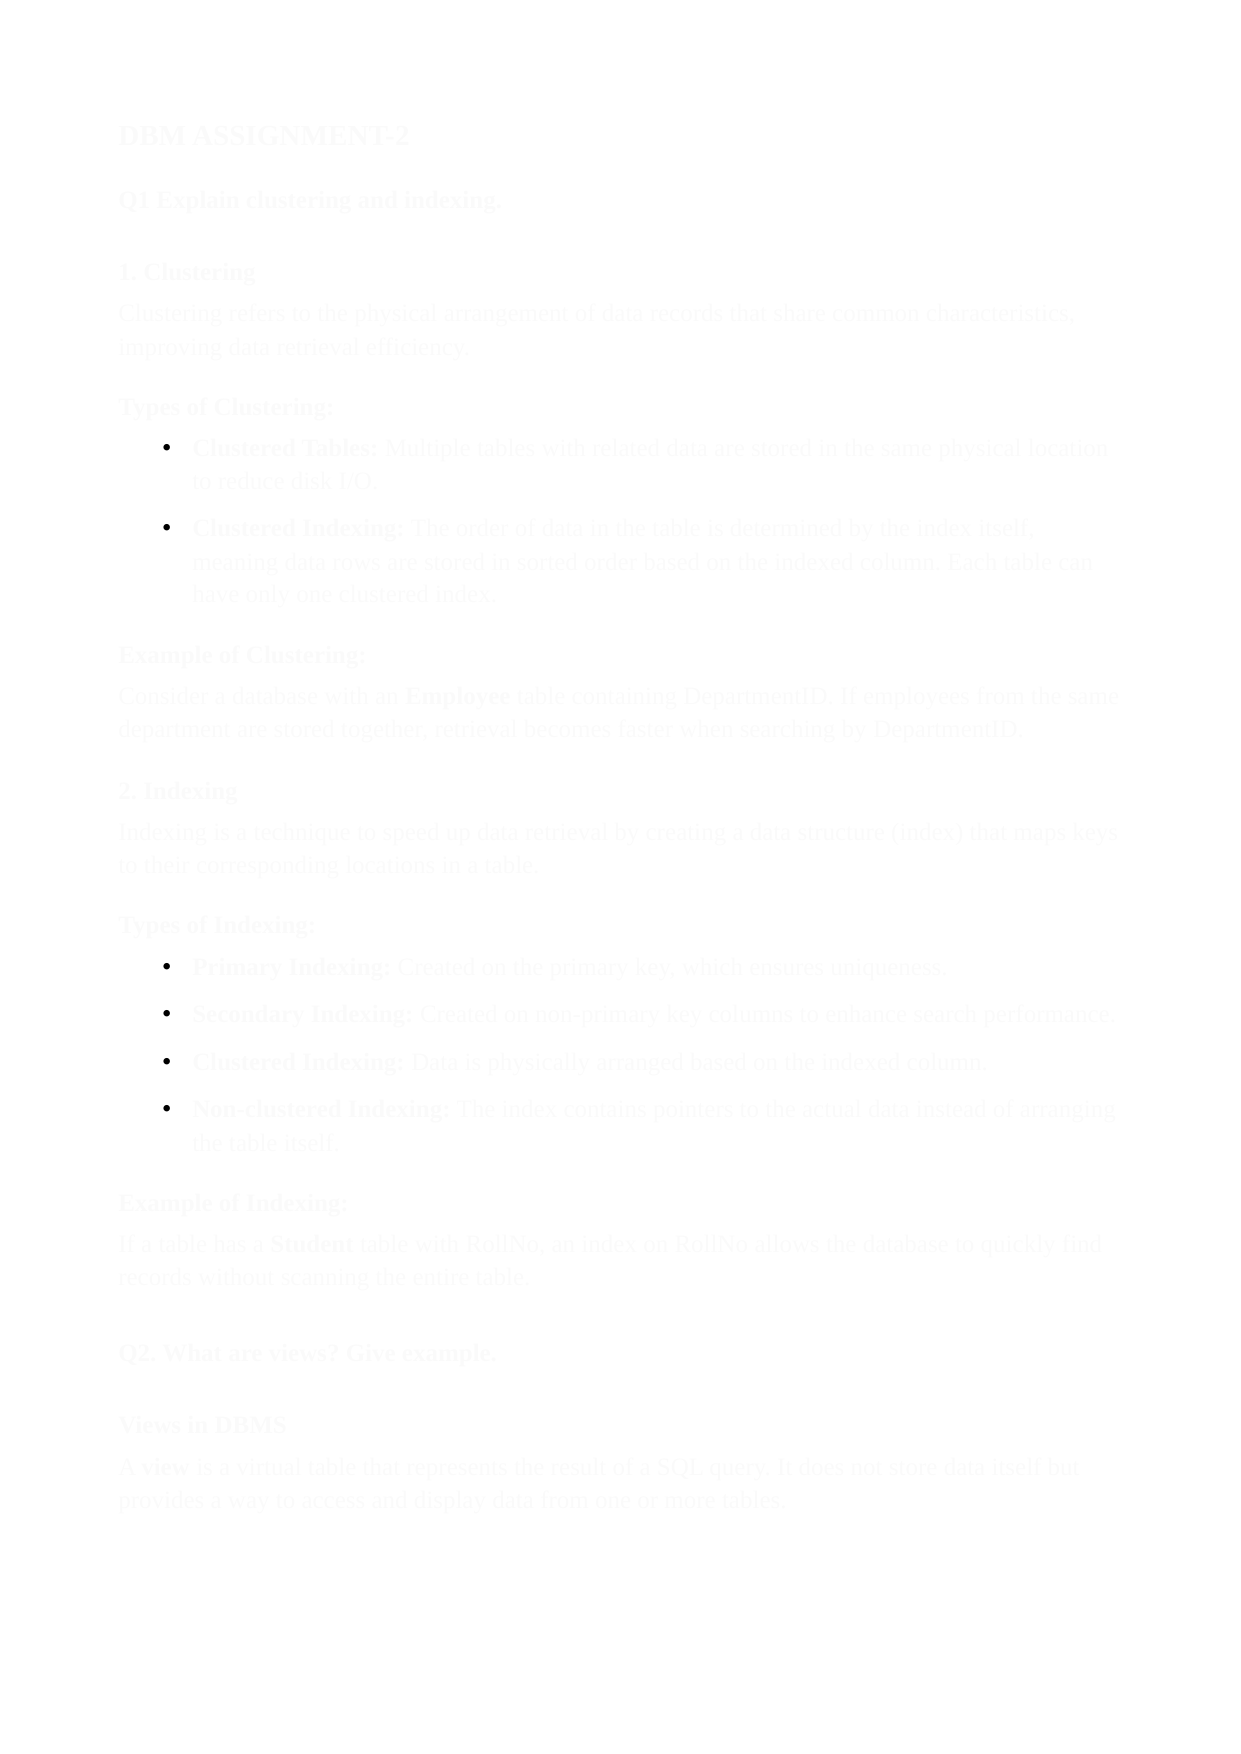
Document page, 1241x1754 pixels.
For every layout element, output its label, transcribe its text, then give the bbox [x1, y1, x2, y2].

list Secondary Indexing: Created on non-primary key columns to enhance search performance. [162, 999, 1122, 1028]
text Q2. What are views? Give example. [118, 1338, 1122, 1367]
subtitle Types of Indexing: [118, 911, 1122, 939]
text Clustering refers to the physical arrangement of data records that share common characteristics, improving data retrieval efficiency. [118, 298, 1122, 360]
subtitle Example of Indexing: [118, 1188, 1122, 1216]
text Q1 Explain clustering and indexing. [118, 185, 1122, 214]
subtitle Example of Clustering: [118, 640, 1122, 668]
subtitle 1. Clustering [118, 257, 1122, 286]
subtitle 2. Indexing [118, 776, 1122, 805]
text A view is a virtual table that represents the result of a SQL query. It does not store data itself but provides a way to access and display data from one or more tables. [118, 1452, 1122, 1513]
text Consider a database with an Employee table containing DepartmentID. If employees from the same department are stored together, retrieval becomes faster when searching by DepartmentID. [118, 681, 1122, 743]
subtitle Views in DBMS [118, 1410, 1122, 1439]
list Clustered Tables: Multiple tables with related data are stored in the same physical location to reduce disk I/O. [162, 433, 1122, 495]
list Clustered Indexing: Data is physically arranged based on the indexed column. [162, 1047, 1122, 1076]
list Clustered Indexing: The order of data in the table is determined by the index itself, meaning data rows are stored in sorted order based on the indexed column. Each table can have only one clustered index. [162, 513, 1122, 608]
text If a table has a Student table with RollNo, an index on RollNo allows the database to quickly find records without scanning the entire table. [118, 1229, 1122, 1291]
text Indexing is a technique to speed up data retrieval by creating a data structure (index) that maps keys to their corresponding locations in a table. [118, 817, 1122, 879]
text DBM ASSIGNMENT-2 [118, 118, 1122, 152]
list Primary Indexing: Created on the primary key, which ensures uniqueness. [162, 952, 1122, 981]
subtitle Types of Clustering: [118, 392, 1122, 420]
list Non-clustered Indexing: The index contains pointers to the actual data instead of arranging the table itself. [162, 1094, 1122, 1156]
